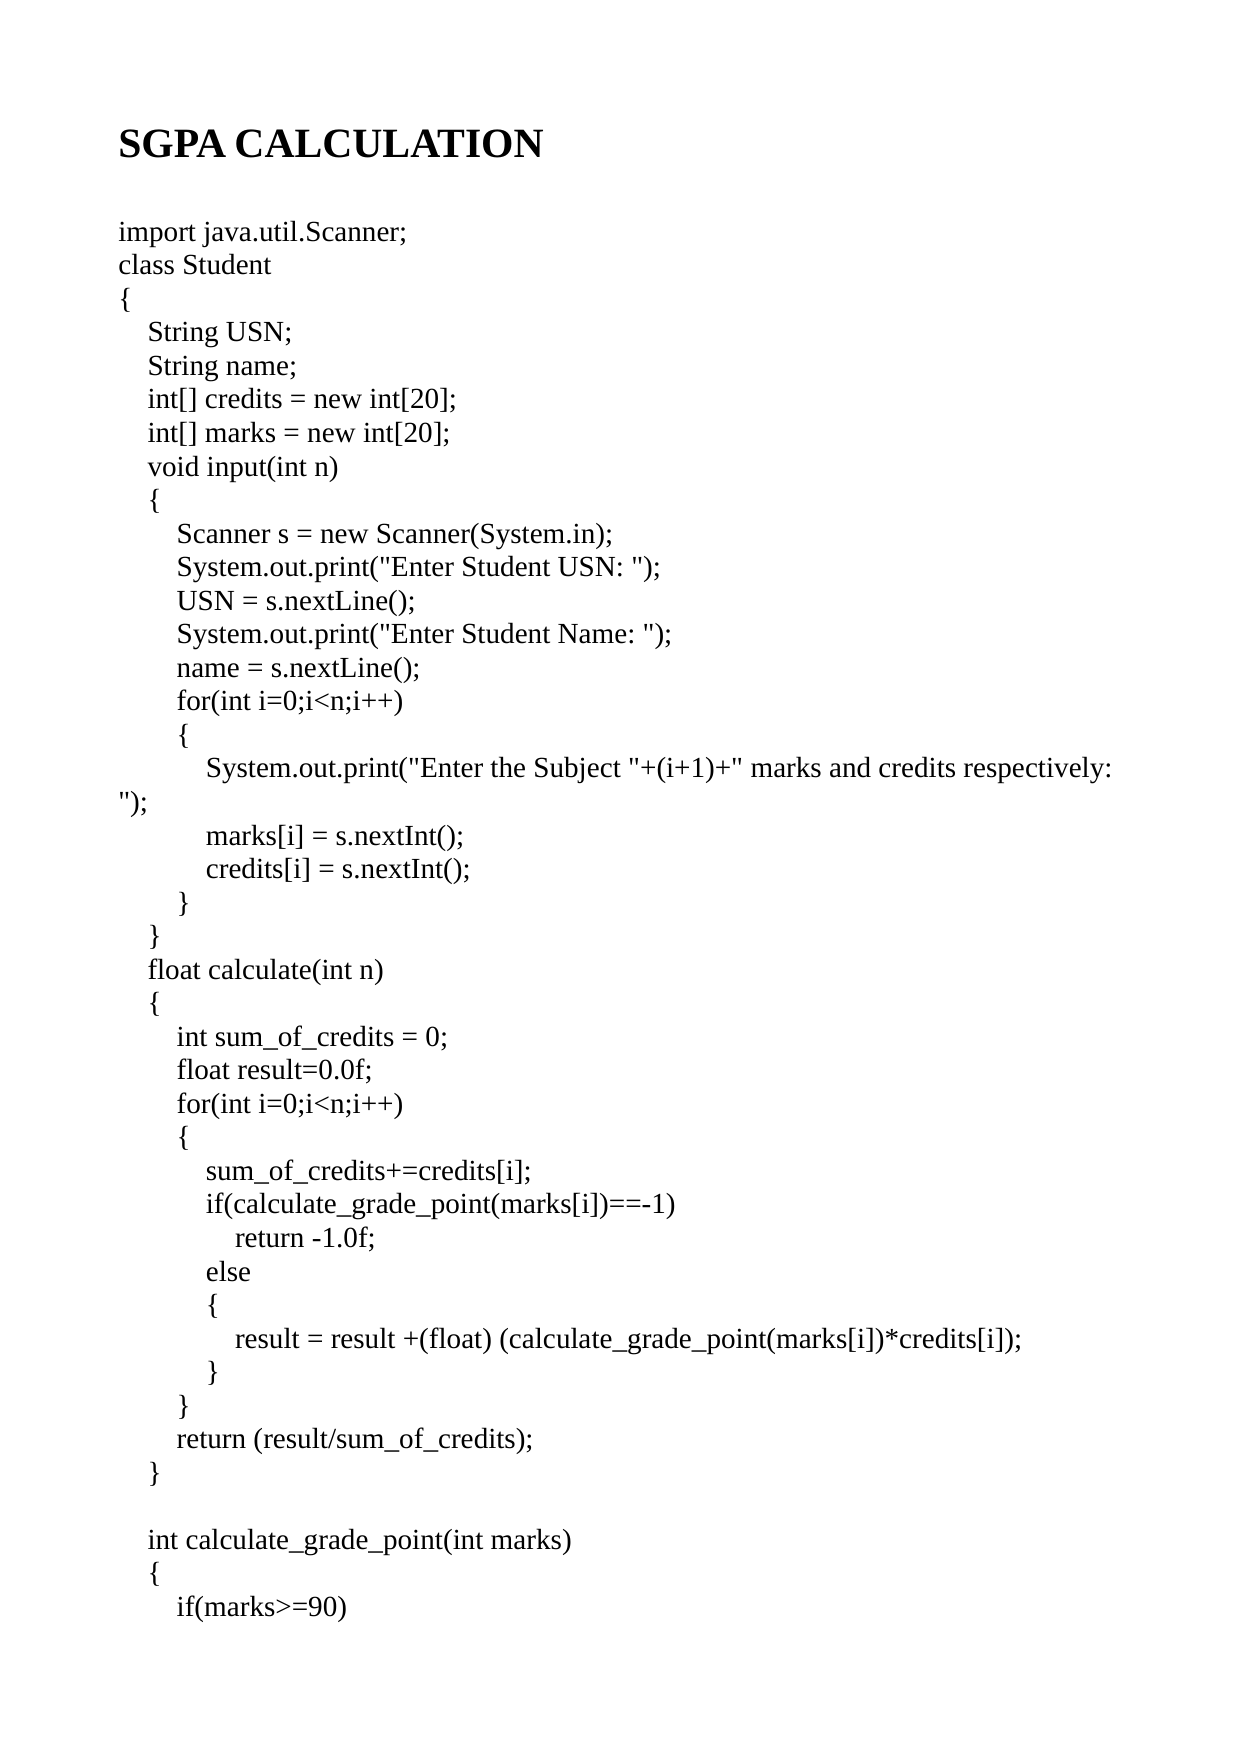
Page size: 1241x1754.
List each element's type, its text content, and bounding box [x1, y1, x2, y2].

text } [118, 1354, 1122, 1388]
text for(int i=0;i<n;i++) [118, 1086, 1122, 1119]
text { [118, 717, 1122, 751]
text name = s.nextLine(); [118, 650, 1122, 683]
text } [118, 885, 1122, 918]
text if(marks>=90) [118, 1589, 1122, 1623]
text USN = s.nextLine(); [118, 583, 1122, 616]
text { [118, 1119, 1122, 1153]
text System.out.print("Enter Student USN: "); [118, 549, 1122, 583]
text for(int i=0;i<n;i++) [118, 683, 1122, 717]
text float result=0.0f; [118, 1052, 1122, 1086]
text { [118, 1556, 1122, 1589]
text int[] marks = new int[20]; [118, 415, 1122, 449]
text { [118, 1287, 1122, 1321]
text Scanner s = new Scanner(System.in); [118, 516, 1122, 549]
text int sum_of_credits = 0; [118, 1019, 1122, 1052]
text String name; [118, 348, 1122, 382]
text int calculate_grade_point(int marks) [118, 1522, 1122, 1556]
text else [118, 1254, 1122, 1287]
text if(calculate_grade_point(marks[i])==-1) [118, 1187, 1122, 1220]
text } [118, 918, 1122, 952]
text } [118, 1388, 1122, 1421]
text { [118, 985, 1122, 1019]
text credits[i] = s.nextInt(); [118, 851, 1122, 885]
text { [118, 281, 1122, 314]
text class Student [118, 247, 1122, 281]
text { [118, 482, 1122, 516]
text marks[i] = s.nextInt(); [118, 818, 1122, 851]
text result = result +(float) (calculate_grade_point(marks[i])*credits[i]); [118, 1321, 1122, 1354]
text return -1.0f; [118, 1220, 1122, 1254]
text System.out.print("Enter the Subject "+(i+1)+" marks and credits respectively: "); [118, 751, 1122, 818]
text return (result/sum_of_credits); [118, 1421, 1122, 1455]
text sum_of_credits+=credits[i]; [118, 1153, 1122, 1187]
text String USN; [118, 314, 1122, 348]
text void input(int n) [118, 449, 1122, 482]
text SGPA CALCULATION [118, 118, 1122, 166]
text import java.util.Scanner; [118, 214, 1122, 247]
text float calculate(int n) [118, 952, 1122, 985]
text int[] credits = new int[20]; [118, 382, 1122, 415]
text System.out.print("Enter Student Name: "); [118, 616, 1122, 650]
text } [118, 1455, 1122, 1488]
